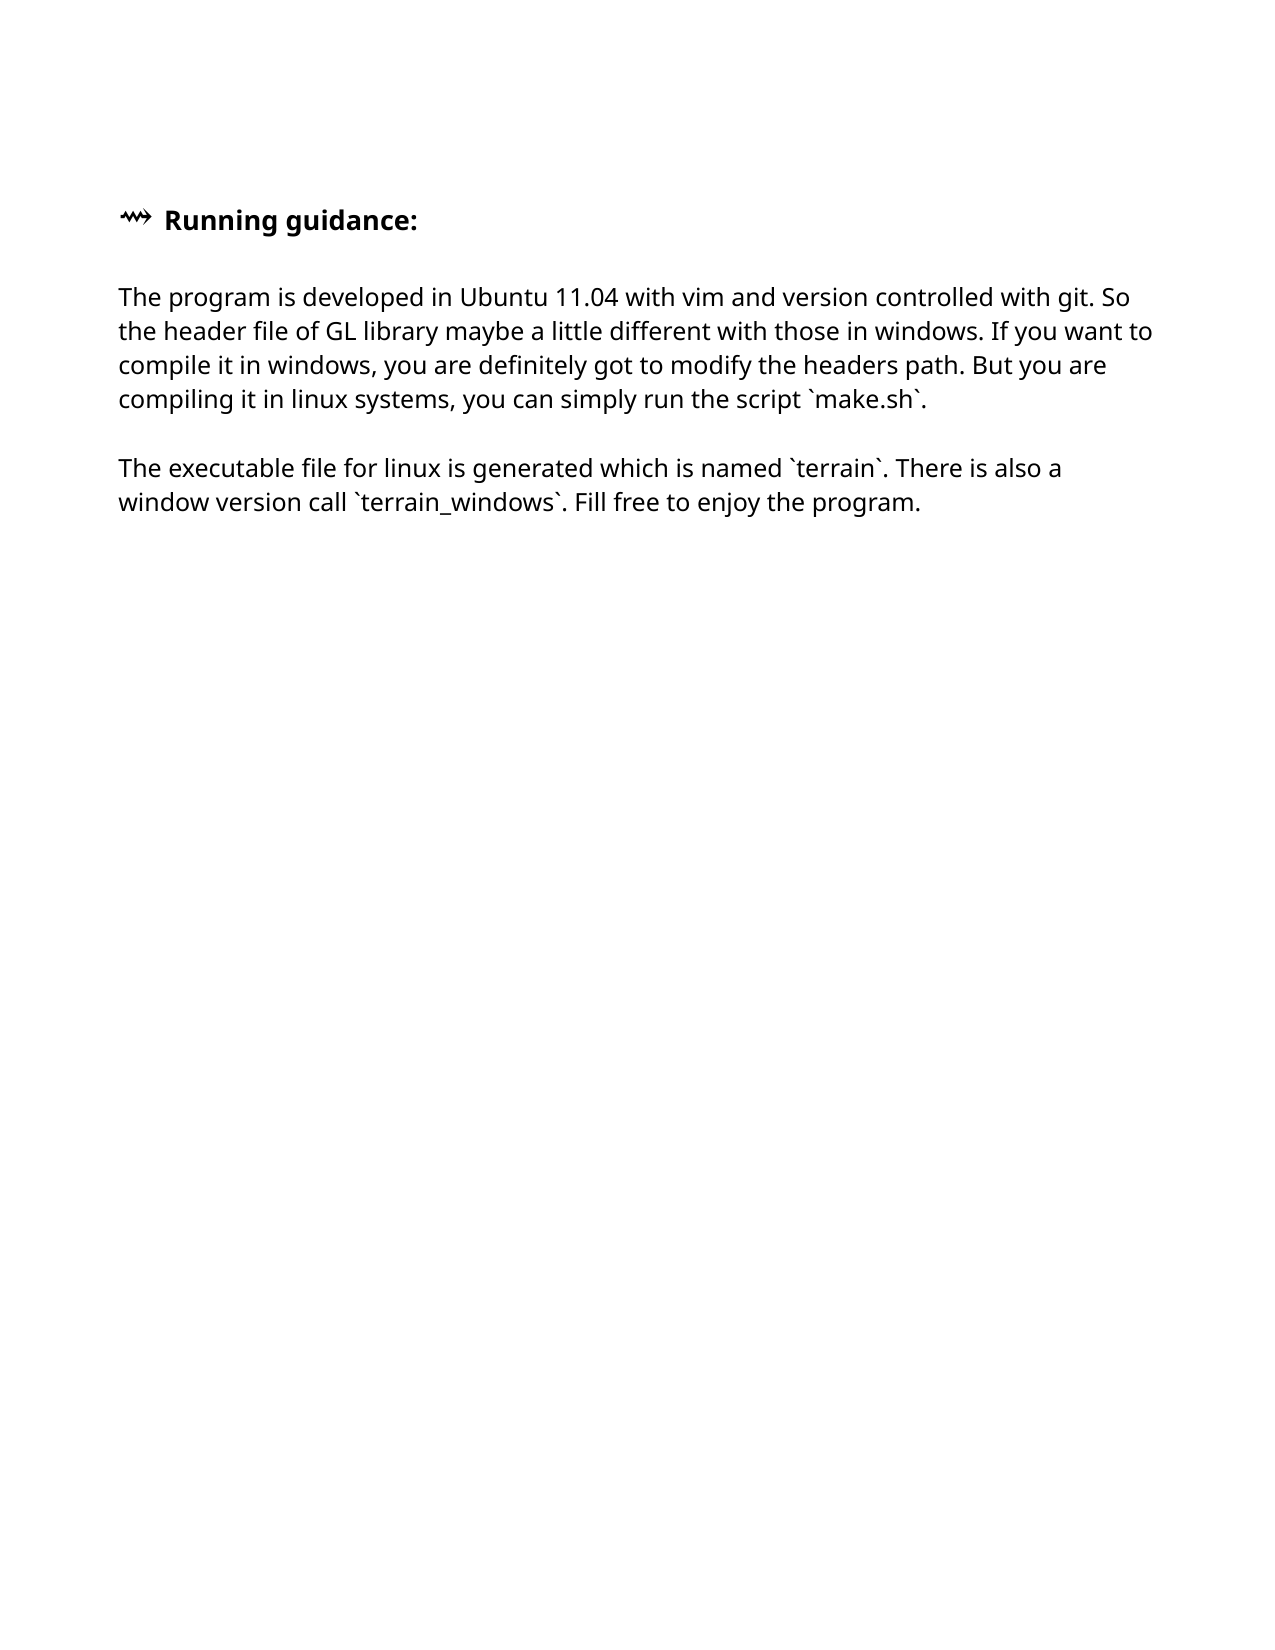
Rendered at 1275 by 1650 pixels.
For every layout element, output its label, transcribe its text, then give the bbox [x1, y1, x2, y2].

text ⇝ Running guidance: [118, 186, 1157, 243]
text The executable file for linux is generated which is named `terrain`. There is also a window version call `terrain_windows`. Fill free to enjoy the program. [118, 450, 1157, 518]
text The program is developed in Ubuntu 11.04 with vim and version controlled with git. So the header file of GL library maybe a little different with those in windows. If you want to compile it in windows, you are definitely got to modify the headers path. But you are compiling it in linux systems, you can simply run the script `make.sh`. [118, 280, 1157, 416]
